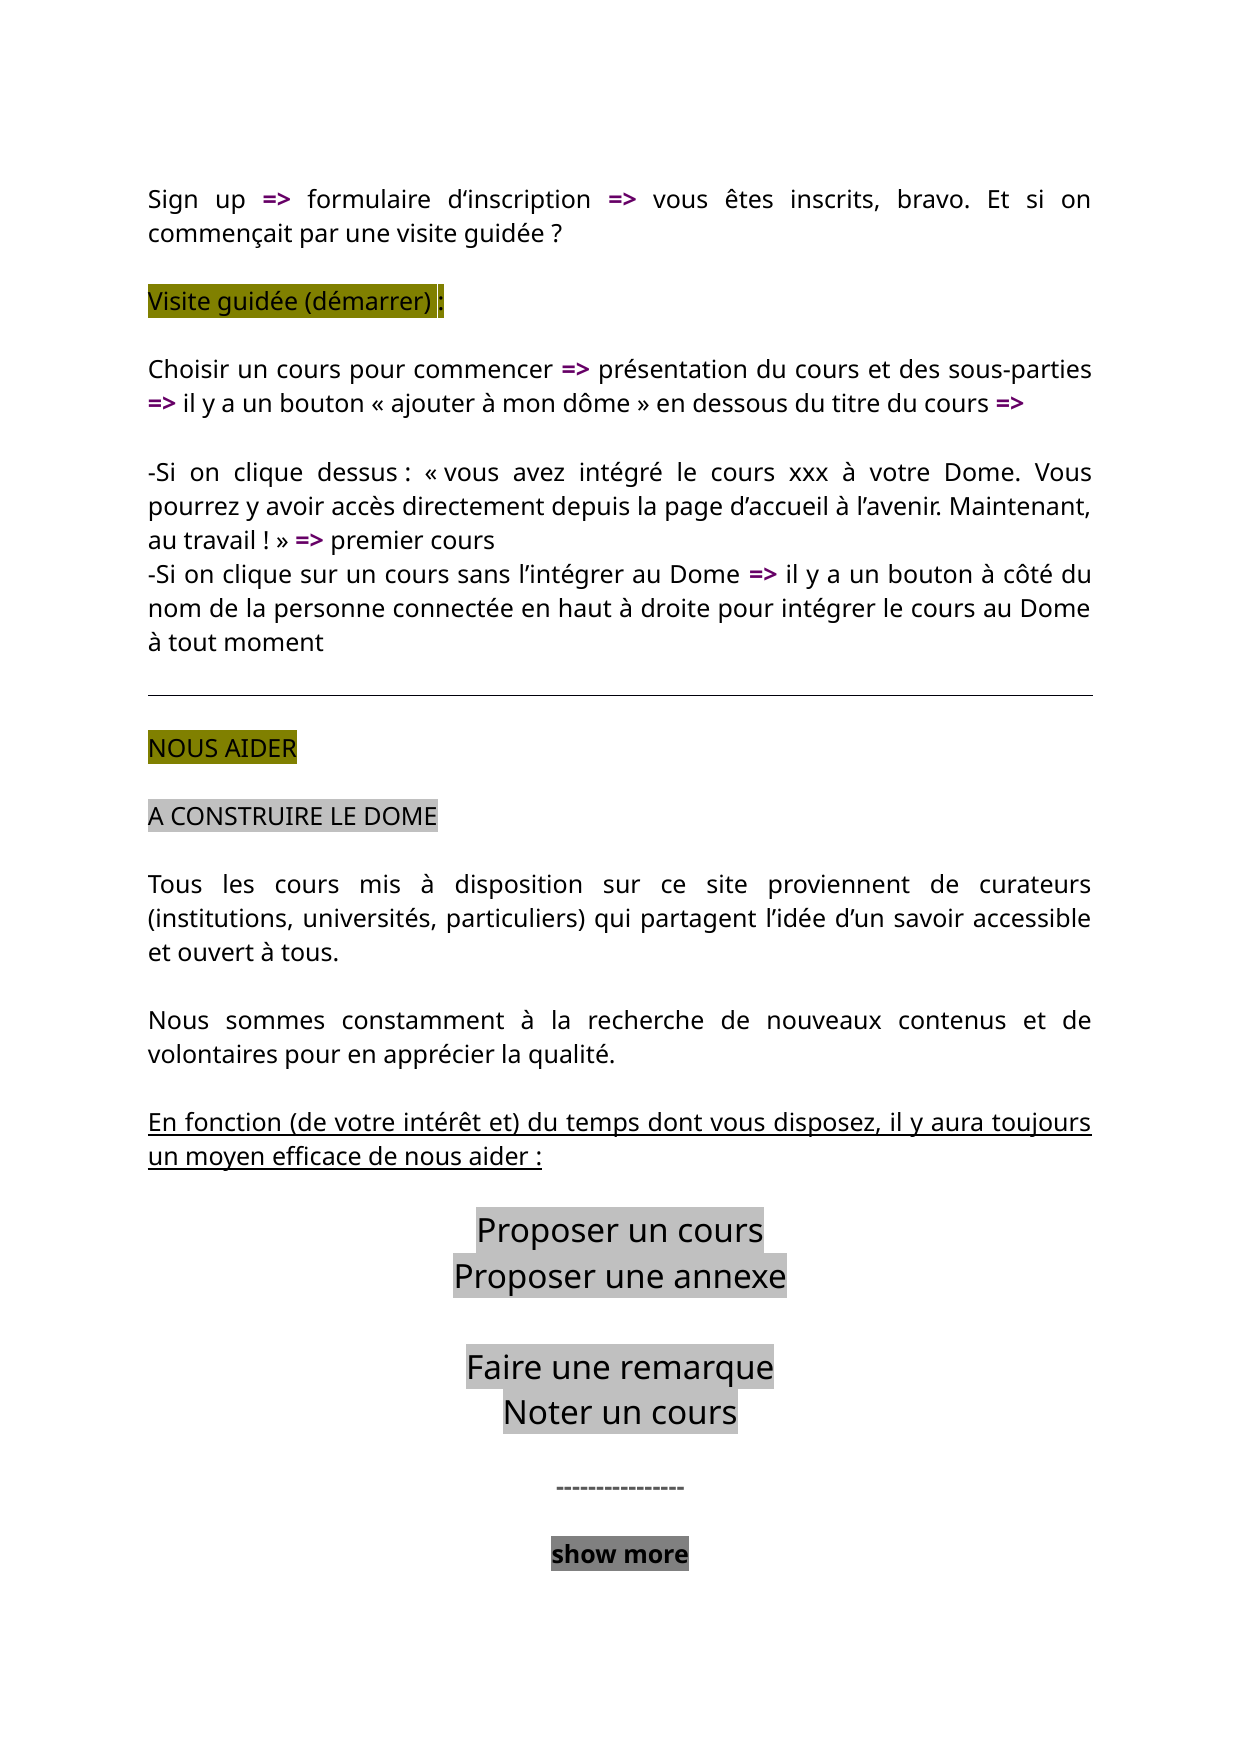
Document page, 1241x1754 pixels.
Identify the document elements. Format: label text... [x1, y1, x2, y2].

text Noter un cours [148, 1389, 1093, 1434]
text Visite guidée (démarrer) : [148, 284, 1093, 318]
text Proposer un cours [148, 1207, 1093, 1253]
text Tous les cours mis à disposition sur ce site proviennent de curateurs (institutions, universités, particuliers) qui partagent l’idée d’un savoir accessible et ouvert à tous. [148, 867, 1093, 969]
text NOUS AIDER [148, 730, 1093, 764]
text ---------------- [148, 1468, 1093, 1502]
text Choisir un cours pour commencer => présentation du cours et des sous-parties => il y a un bouton « ajouter à mon dôme » en dessous du titre du cours => [148, 352, 1093, 420]
text Faire une remarque [148, 1343, 1093, 1389]
text Proposer une annexe [148, 1253, 1093, 1298]
text -Si on clique sur un cours sans l’intégrer au Dome => il y a un bouton à côté du nom de la personne connectée en haut à droite pour intégrer le cours au Dome à tout moment [148, 556, 1093, 658]
text show more [148, 1536, 1093, 1571]
text En fonction (de votre intérêt et) du temps dont vous disposez, il y aura toujours un moyen efficace de nous aider : [148, 1105, 1093, 1173]
text -Si on clique dessus : « vous avez intégré le cours xxx à votre Dome. Vous pourrez y avoir accès directement depuis la page d’accueil à l’avenir. Maintenant, au travail ! » => premier cours [148, 454, 1093, 556]
text A CONSTRUIRE LE DOME [148, 798, 1093, 832]
text Nous sommes constamment à la recherche de nouveaux contenus et de volontaires pour en apprécier la qualité. [148, 1003, 1093, 1071]
text Sign up => formulaire d‘inscription => vous êtes inscrits, bravo. Et si on commençait par une visite guidée ? [148, 182, 1093, 250]
